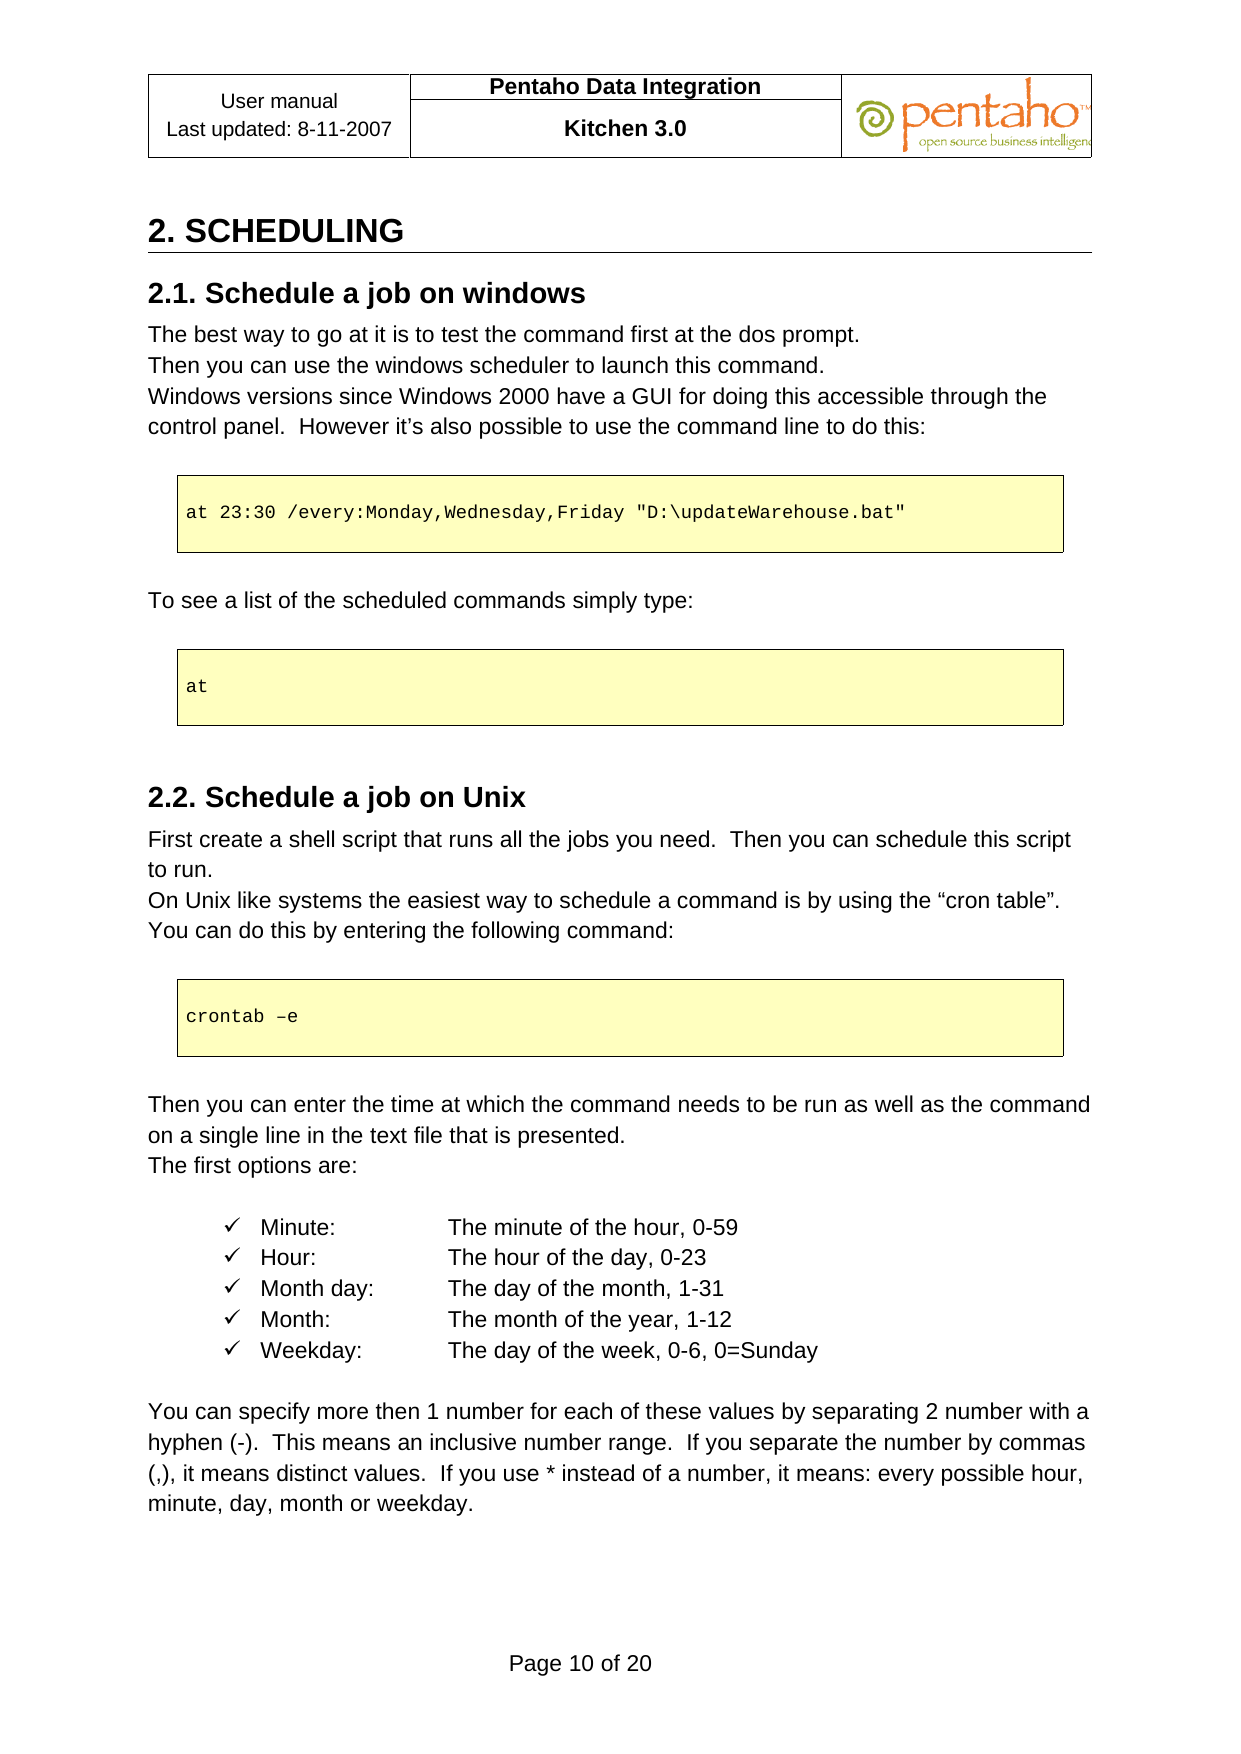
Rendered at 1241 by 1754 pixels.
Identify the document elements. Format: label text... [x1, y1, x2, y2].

list Month day: The day of the month, 1-31 [223, 1276, 1092, 1302]
list Month: The month of the year, 1-12 [223, 1307, 1092, 1332]
text at 23:30 /every:Monday,Wednesday,Friday "D:\updateWarehouse.bat" [178, 501, 1063, 524]
text On Unix like systems the easiest way to schedule a command is by using the “cron table”. You can do this by entering the following command: [148, 887, 1092, 944]
subtitle Scheduling [148, 213, 1092, 252]
text The first options are: [148, 1153, 1092, 1178]
text Then you can use the windows scheduler to launch this command. [148, 353, 1092, 378]
subtitle Schedule a job on windows [148, 277, 1092, 310]
text To see a list of the scheduled commands simply type: [148, 588, 1092, 613]
list Hour: The hour of the day, 0-23 [223, 1245, 1092, 1271]
text You can specify more then 1 number for each of these values by separating 2 number with a hyphen (-). This means an inclusive number range. If you separate the number by commas (,), it means distinct values. If you use * instead of a number, it means: every possible hour, minute, day, month or weekday. [148, 1399, 1092, 1516]
text at [178, 674, 1063, 698]
list Weekday: The day of the week, 0-6, 0=Sunday [223, 1337, 1092, 1363]
text Windows versions since Windows 2000 have a GUI for doing this accessible through the control panel. However it’s also possible to use the command line to do this: [148, 383, 1092, 439]
text The best way to go at it is to test the command first at the dos prompt. [148, 322, 1092, 348]
list Minute: The minute of the hour, 0-59 [223, 1214, 1092, 1240]
subtitle Schedule a job on Unix [148, 781, 1092, 814]
text crontab –e [178, 1005, 1063, 1028]
text First create a shell script that runs all the jobs you need. Then you can schedule this script to run. [148, 826, 1092, 882]
text Then you can enter the time at which the command needs to be run as well as the command on a single line in the text file that is presented. [148, 1092, 1092, 1148]
